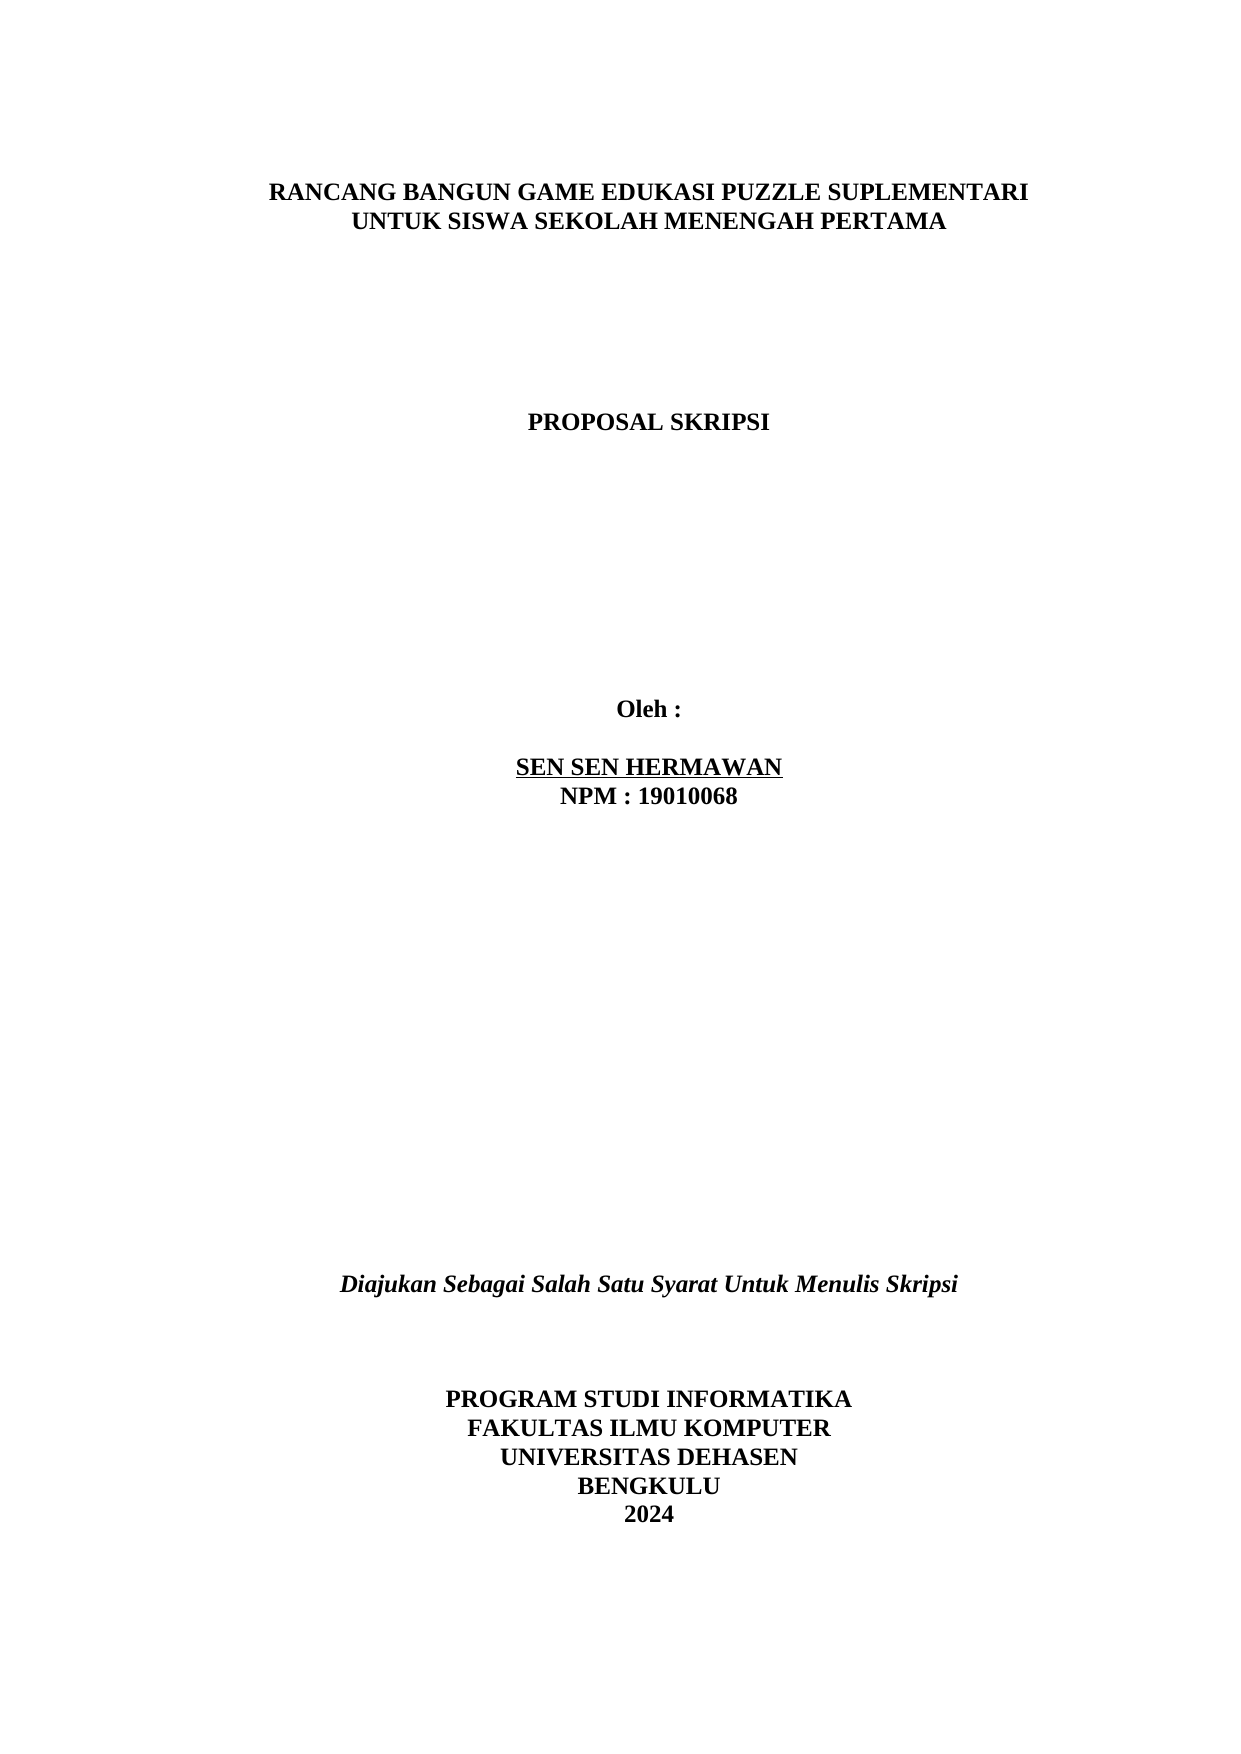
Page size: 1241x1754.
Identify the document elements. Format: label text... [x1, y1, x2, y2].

text Oleh : [236, 694, 1062, 723]
text 2024 [236, 1499, 1062, 1528]
text SEN SEN HERMAWAN [236, 752, 1062, 781]
text BENGKULU [236, 1471, 1062, 1499]
text FAKULTAS ILMU KOMPUTER [236, 1413, 1062, 1442]
text UNIVERSITAS DEHASEN [236, 1442, 1062, 1471]
text NPM : 19010068 [236, 781, 1062, 809]
text Diajukan Sebagai Salah Satu Syarat Untuk Menulis Skripsi [236, 1269, 1062, 1298]
text RANCANG BANGUN GAME EDUKASI PUZZLE SUPLEMENTARI UNTUK SISWA SEKOLAH MENENGAH PERTAMA [236, 177, 1062, 234]
text PROPOSAL SKRIPSI [236, 407, 1062, 436]
text PROGRAM STUDI INFORMATIKA [236, 1384, 1062, 1413]
